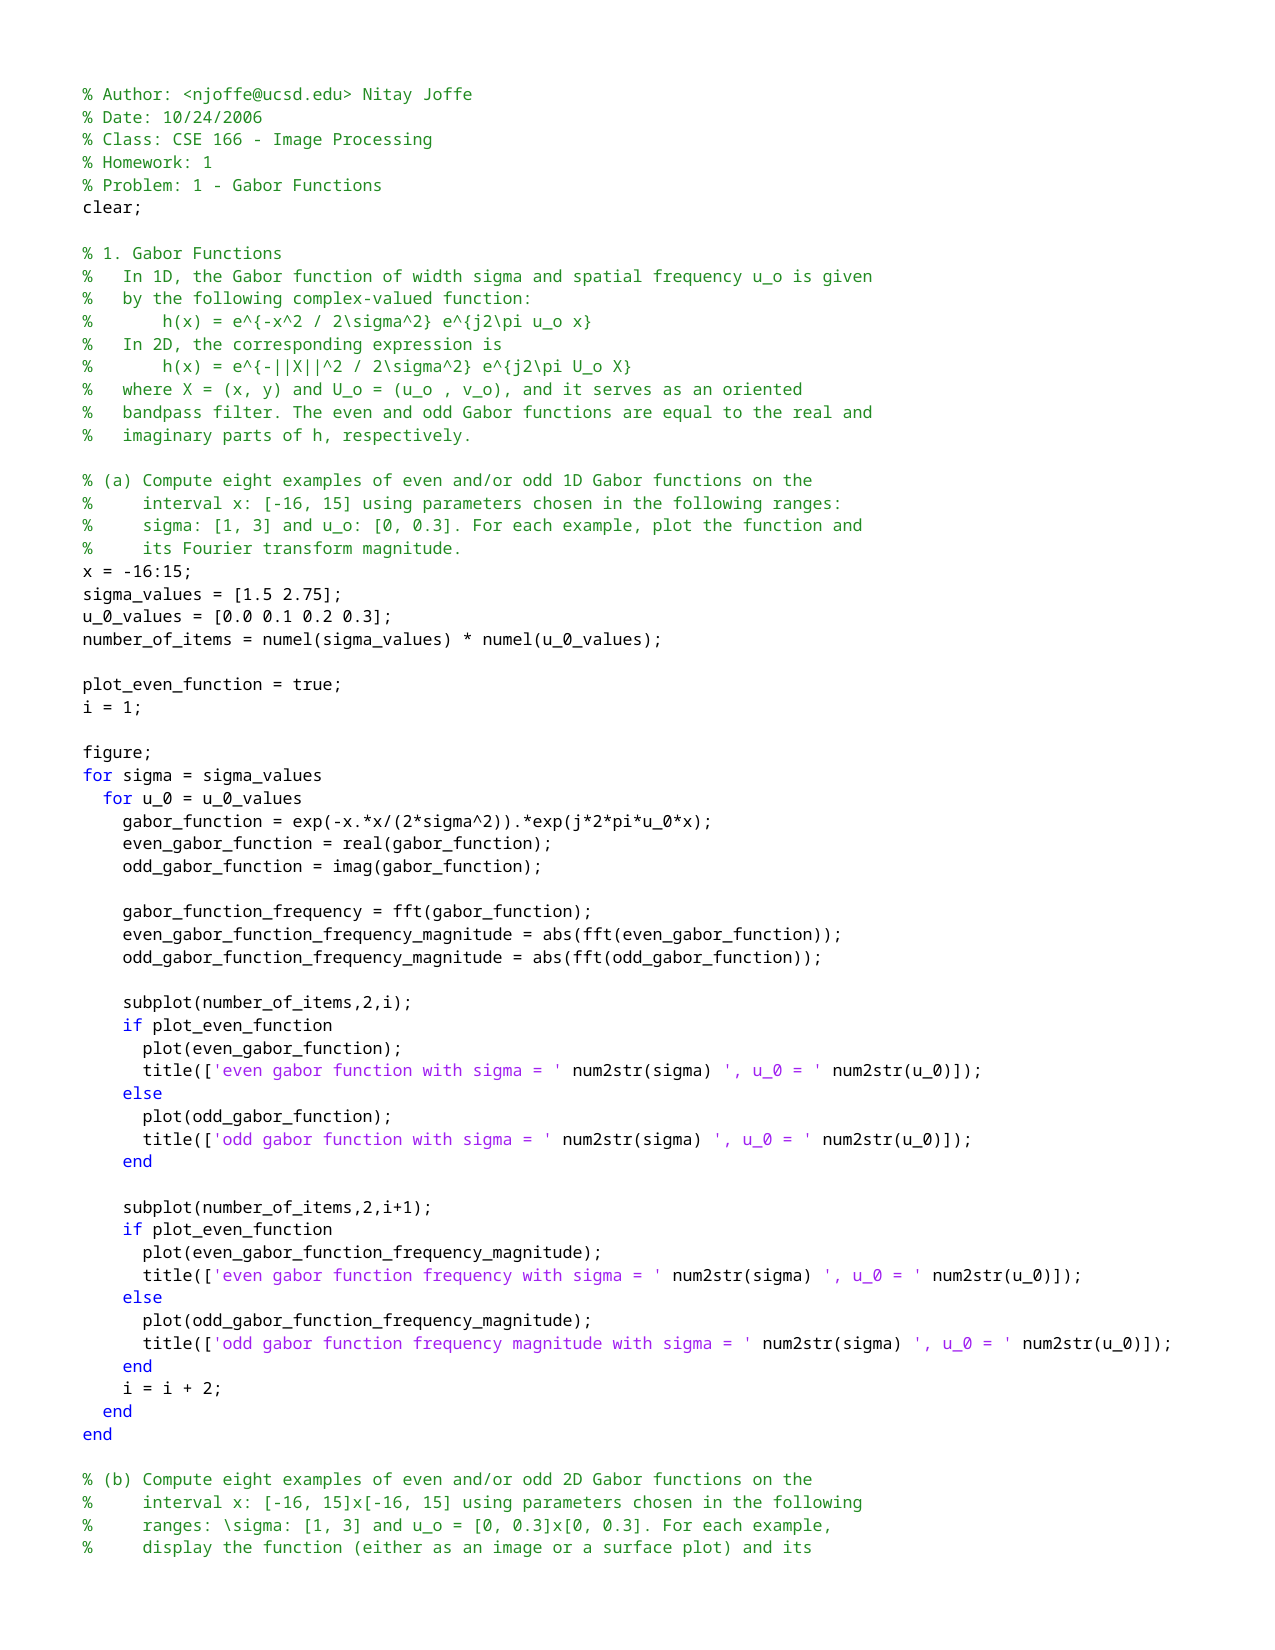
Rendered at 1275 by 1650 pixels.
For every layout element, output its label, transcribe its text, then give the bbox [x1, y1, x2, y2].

text % display the function (either as an image or a surface plot) and its [82, 1536, 1192, 1558]
text % bandpass filter. The even and odd Gabor functions are equal to the real and [82, 400, 1192, 423]
text even_gabor_function_frequency_magnitude = abs(fft(even_gabor_function)); [82, 923, 1192, 945]
text title(['even gabor function with sigma = ' num2str(sigma) ', u_0 = ' num2str(u_0)]); [82, 1059, 1192, 1082]
text % (b) Compute eight examples of even and/or odd 2D Gabor functions on the [82, 1468, 1192, 1490]
text % (a) Compute eight examples of even and/or odd 1D Gabor functions on the [82, 468, 1192, 491]
text title(['odd gabor function frequency magnitude with sigma = ' num2str(sigma) ', u_0 = ' num2str(u_0)]); [82, 1331, 1192, 1354]
text else [82, 1082, 1192, 1104]
text number_of_items = numel(sigma_values) * numel(u_0_values); [82, 627, 1192, 650]
text plot(even_gabor_function_frequency_magnitude); [82, 1241, 1192, 1263]
text gabor_function_frequency = fft(gabor_function); [82, 900, 1192, 923]
text end [82, 1150, 1192, 1172]
text even_gabor_function = real(gabor_function); [82, 832, 1192, 854]
text odd_gabor_function_frequency_magnitude = abs(fft(odd_gabor_function)); [82, 945, 1192, 968]
text title(['odd gabor function with sigma = ' num2str(sigma) ', u_0 = ' num2str(u_0)]); [82, 1127, 1192, 1150]
text % Problem: 1 - Gabor Functions [82, 173, 1192, 196]
text % In 1D, the Gabor function of width sigma and spatial frequency u_o is given [82, 264, 1192, 287]
text gabor_function = exp(-x.*x/(2*sigma^2)).*exp(j*2*pi*u_0*x); [82, 809, 1192, 832]
text end [82, 1399, 1192, 1422]
text sigma_values = [1.5 2.75]; [82, 582, 1192, 605]
text % In 2D, the corresponding expression is [82, 332, 1192, 355]
text % imaginary parts of h, respectively. [82, 423, 1192, 446]
text i = i + 2; [82, 1377, 1192, 1399]
text % Author: <njoffe@ucsd.edu> Nitay Joffe [82, 82, 1192, 105]
text % h(x) = e^{-x^2 / 2\sigma^2} e^{j2\pi u_o x} [82, 309, 1192, 332]
text plot_even_function = true; [82, 673, 1192, 696]
text end [82, 1422, 1192, 1445]
text plot(odd_gabor_function); [82, 1104, 1192, 1127]
text % interval x: [-16, 15]x[-16, 15] using parameters chosen in the following [82, 1490, 1192, 1513]
text subplot(number_of_items,2,i); [82, 991, 1192, 1013]
text for u_0 = u_0_values [82, 786, 1192, 809]
text if plot_even_function [82, 1218, 1192, 1241]
text else [82, 1286, 1192, 1309]
text % h(x) = e^{-||X||^2 / 2\sigma^2} e^{j2\pi U_o X} [82, 355, 1192, 378]
text % 1. Gabor Functions [82, 241, 1192, 264]
text x = -16:15; [82, 559, 1192, 582]
text if plot_even_function [82, 1013, 1192, 1036]
text % Date: 10/24/2006 [82, 105, 1192, 128]
text figure; [82, 741, 1192, 764]
text title(['even gabor function frequency with sigma = ' num2str(sigma) ', u_0 = ' num2str(u_0)]); [82, 1263, 1192, 1286]
text % interval x: [-16, 15] using parameters chosen in the following ranges: [82, 491, 1192, 514]
text i = 1; [82, 696, 1192, 718]
text clear; [82, 196, 1192, 219]
text odd_gabor_function = imag(gabor_function); [82, 854, 1192, 877]
text % by the following complex-valued function: [82, 287, 1192, 309]
text % its Fourier transform magnitude. [82, 537, 1192, 559]
text % where X = (x, y) and U_o = (u_o , v_o), and it serves as an oriented [82, 378, 1192, 400]
text % Class: CSE 166 - Image Processing [82, 128, 1192, 151]
text % Homework: 1 [82, 151, 1192, 173]
text % sigma: [1, 3] and u_o: [0, 0.3]. For each example, plot the function and [82, 514, 1192, 537]
text for sigma = sigma_values [82, 764, 1192, 786]
text subplot(number_of_items,2,i+1); [82, 1195, 1192, 1218]
text end [82, 1354, 1192, 1377]
text u_0_values = [0.0 0.1 0.2 0.3]; [82, 605, 1192, 627]
text plot(even_gabor_function); [82, 1036, 1192, 1059]
text % ranges: \sigma: [1, 3] and u_o = [0, 0.3]x[0, 0.3]. For each example, [82, 1513, 1192, 1536]
text plot(odd_gabor_function_frequency_magnitude); [82, 1309, 1192, 1331]
